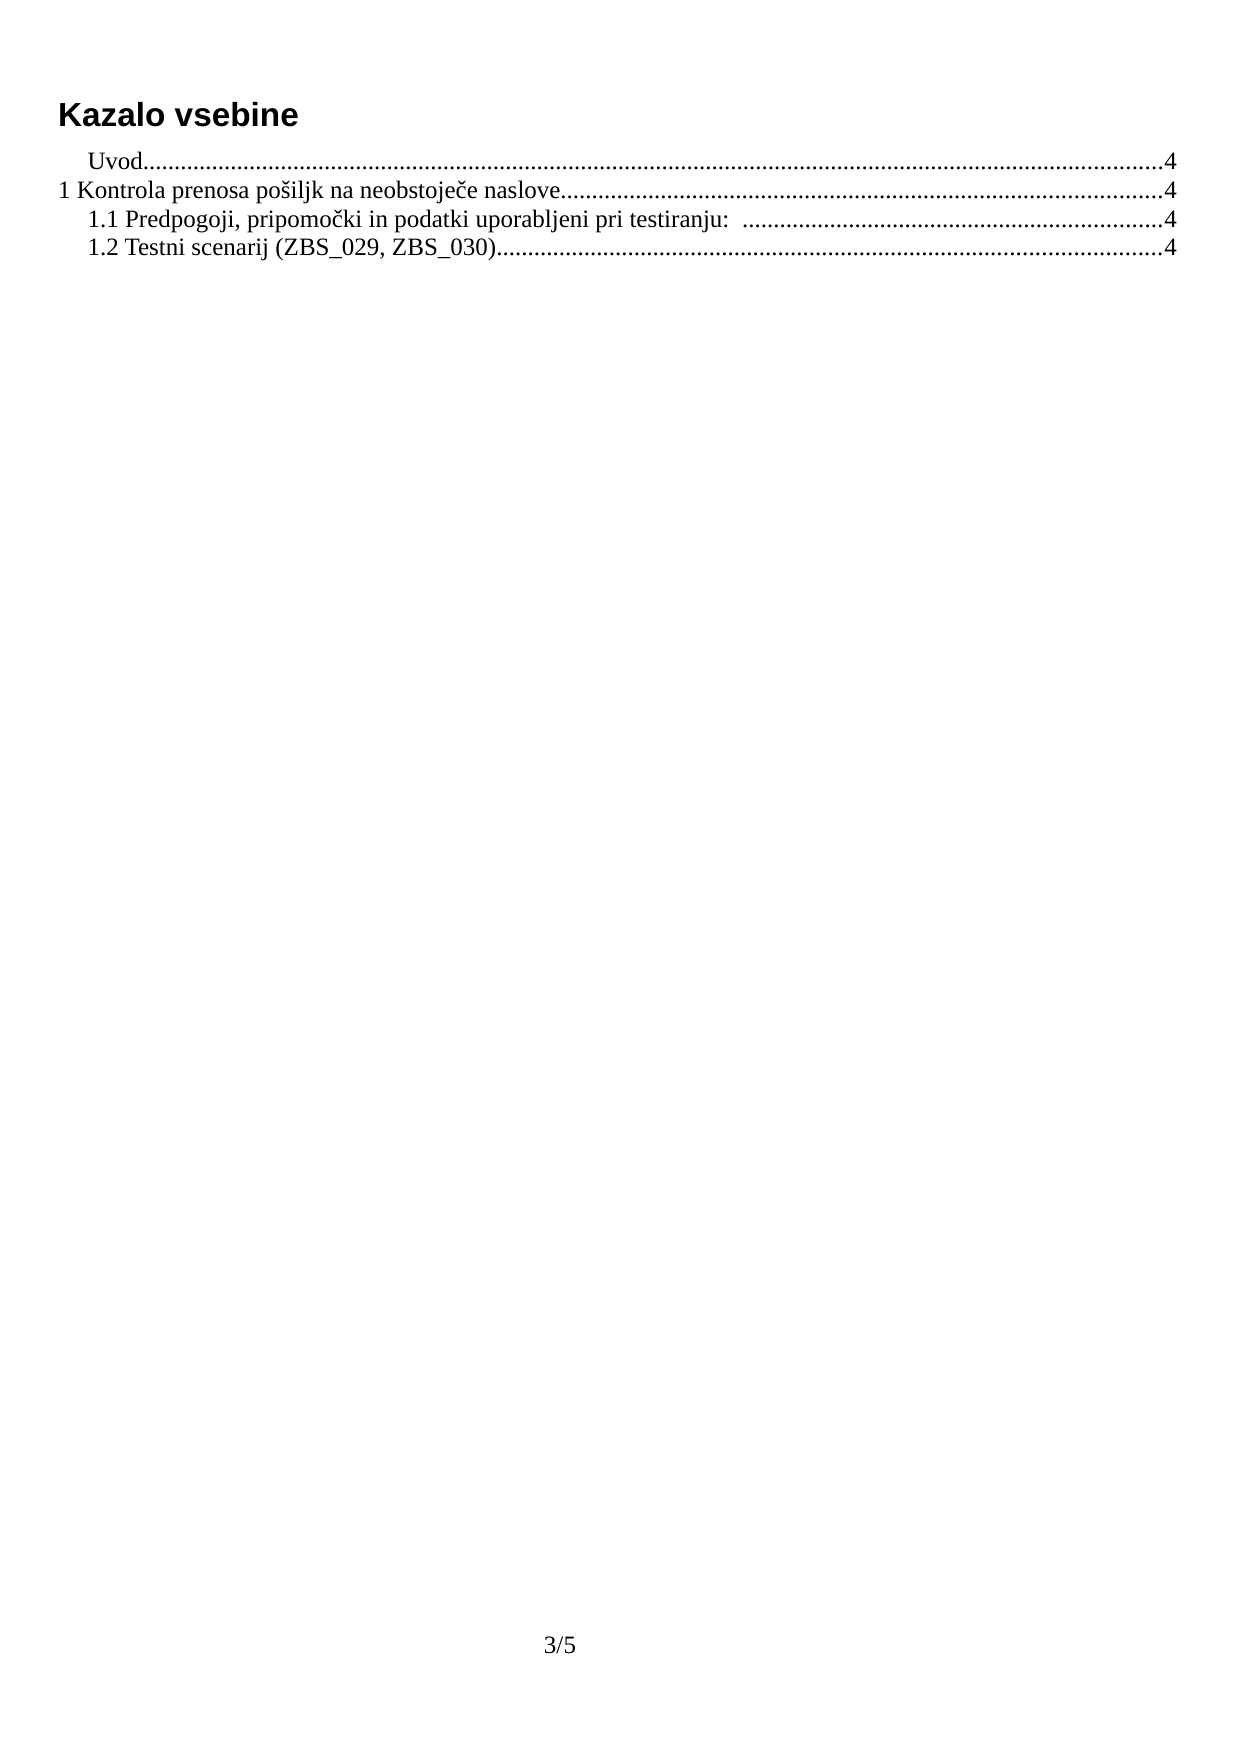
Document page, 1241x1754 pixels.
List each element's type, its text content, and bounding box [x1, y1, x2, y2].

text 1.1 Predpogoji, pripomočki in podatki uporabljeni pri testiranju: 4 [87, 204, 1177, 232]
text Uvod 4 [87, 146, 1177, 175]
text 1.2 Testni scenarij (ZBS_029, ZBS_030) 4 [87, 232, 1177, 261]
subtitle Kazalo vsebine [58, 95, 1177, 134]
text 1 Kontrola prenosa pošiljk na neobstoječe naslove 4 [58, 175, 1177, 204]
